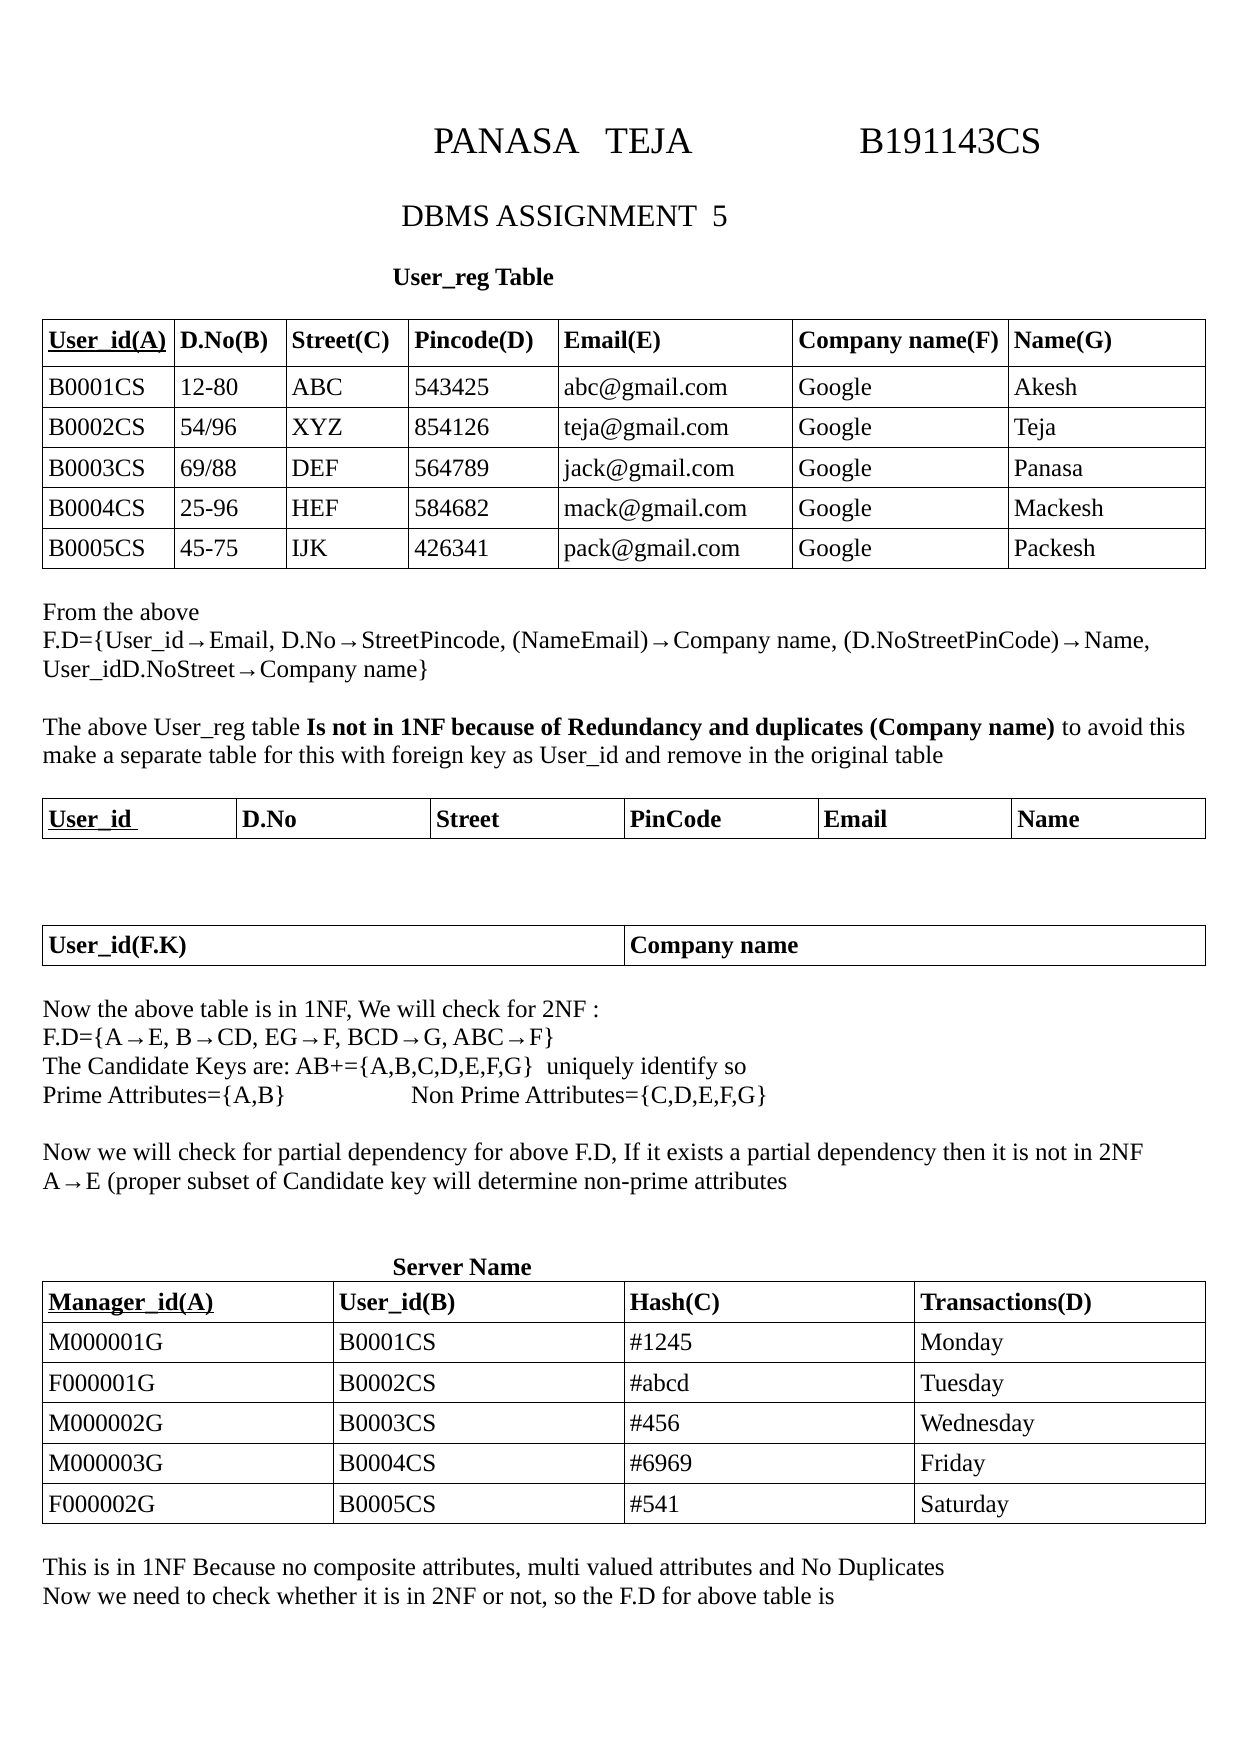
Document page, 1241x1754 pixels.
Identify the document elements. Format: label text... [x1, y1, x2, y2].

table_header Name(G) [1009, 320, 1205, 366]
table_cell #1245 [625, 1323, 914, 1362]
table_cell 854126 [409, 408, 558, 447]
table_cell #541 [625, 1484, 914, 1523]
table_cell Monday [915, 1323, 1205, 1362]
text This is in 1NF Because no composite attributes, multi valued attributes and No Duplicates [42, 1552, 1205, 1581]
table_cell 25-96 [175, 488, 286, 527]
table_cell #456 [625, 1403, 914, 1442]
table_cell 54/96 [175, 408, 286, 447]
text PANASA TEJA B191143CS [42, 118, 1205, 161]
table_cell Google [793, 367, 1008, 407]
table_cell teja@gmail.com [559, 408, 792, 447]
table_header User_id [43, 799, 236, 838]
table_header User_id(A) [43, 320, 174, 366]
table_cell Packesh [1009, 529, 1205, 568]
text F.D={A→E, B→CD, EG→F, BCD→G, ABC→F} [42, 1022, 1205, 1051]
table_cell 45-75 [175, 529, 286, 568]
table_cell M000001G [43, 1323, 333, 1362]
table_cell Friday [915, 1444, 1205, 1483]
table_header Street [431, 799, 624, 838]
table_cell Google [793, 448, 1008, 487]
table_cell Saturday [915, 1484, 1205, 1523]
table_header D.No(B) [175, 320, 286, 366]
table_cell HEF [287, 488, 408, 527]
table_cell Teja [1009, 408, 1205, 447]
table_cell pack@gmail.com [559, 529, 792, 568]
table_cell M000002G [43, 1403, 333, 1442]
table_cell mack@gmail.com [559, 488, 792, 527]
table_cell B0003CS [43, 448, 174, 487]
table_header User_id(F.K) [43, 926, 624, 965]
text The above User_reg table Is not in 1NF because of Redundancy and duplicates (Company name) to avoid this [42, 712, 1205, 740]
table_cell #6969 [625, 1444, 914, 1483]
table_header Name [1012, 799, 1205, 838]
table_cell #abcd [625, 1363, 914, 1402]
table_cell Tuesday [915, 1363, 1205, 1402]
table_cell 543425 [409, 367, 558, 407]
table_cell 69/88 [175, 448, 286, 487]
table_cell Wednesday [915, 1403, 1205, 1442]
table_header PinCode [625, 799, 818, 838]
table_header User_id(B) [334, 1282, 624, 1322]
table_header Street(C) [287, 320, 408, 366]
table_cell F000001G [43, 1363, 333, 1402]
text Server Name [42, 1252, 1205, 1281]
text User_reg Table [42, 262, 1205, 291]
table_cell F000002G [43, 1484, 333, 1523]
table_cell jack@gmail.com [559, 448, 792, 487]
table_cell B0005CS [43, 529, 174, 568]
table_cell B0003CS [334, 1403, 624, 1442]
text Now we need to check whether it is in 2NF or not, so the F.D for above table is [42, 1581, 1205, 1609]
table_header Hash(C) [625, 1282, 914, 1322]
table_cell B0004CS [43, 488, 174, 527]
table_cell IJK [287, 529, 408, 568]
table_cell Google [793, 529, 1008, 568]
table_cell B0001CS [43, 367, 174, 407]
text DBMS ASSIGNMENT 5 [42, 197, 1205, 233]
table_header Transactions(D) [915, 1282, 1205, 1322]
table_cell abc@gmail.com [559, 367, 792, 407]
table_cell Panasa [1009, 448, 1205, 487]
table_cell Google [793, 408, 1008, 447]
text make a separate table for this with foreign key as User_id and remove in the original table [42, 740, 1205, 769]
table_cell XYZ [287, 408, 408, 447]
table_cell 564789 [409, 448, 558, 487]
table_cell B0002CS [43, 408, 174, 447]
table_cell DEF [287, 448, 408, 487]
table_cell B0004CS [334, 1444, 624, 1483]
table_cell Akesh [1009, 367, 1205, 407]
table_header D.No [237, 799, 430, 838]
table_cell Google [793, 488, 1008, 527]
table_header Manager_id(A) [43, 1282, 333, 1322]
text Prime Attributes={A,B} Non Prime Attributes={C,D,E,F,G} [42, 1080, 1205, 1109]
table_cell B0005CS [334, 1484, 624, 1523]
text Now we will check for partial dependency for above F.D, If it exists a partial dependency then it is not in 2NF [42, 1137, 1205, 1166]
text Now the above table is in 1NF, We will check for 2NF : [42, 994, 1205, 1022]
table_cell 584682 [409, 488, 558, 527]
table_header Pincode(D) [409, 320, 558, 366]
table_header Email [819, 799, 1011, 838]
table_header Email(E) [559, 320, 792, 366]
table_cell M000003G [43, 1444, 333, 1483]
table_header Company name(F) [793, 320, 1008, 366]
text From the above [42, 597, 1205, 625]
text A→E (proper subset of Candidate key will determine non-prime attributes [42, 1166, 1205, 1195]
table_cell 426341 [409, 529, 558, 568]
table_cell ABC [287, 367, 408, 407]
text The Candidate Keys are: AB+={A,B,C,D,E,F,G} uniquely identify so [42, 1051, 1205, 1080]
table_header Company name [625, 926, 1205, 965]
table_cell B0001CS [334, 1323, 624, 1362]
table_cell B0002CS [334, 1363, 624, 1402]
table_cell 12-80 [175, 367, 286, 407]
table_cell Mackesh [1009, 488, 1205, 527]
text F.D={User_id→Email, D.No→StreetPincode, (NameEmail)→Company name, (D.NoStreetPinCode)→Name, User_idD.NoStreet→Company name} [42, 625, 1205, 683]
